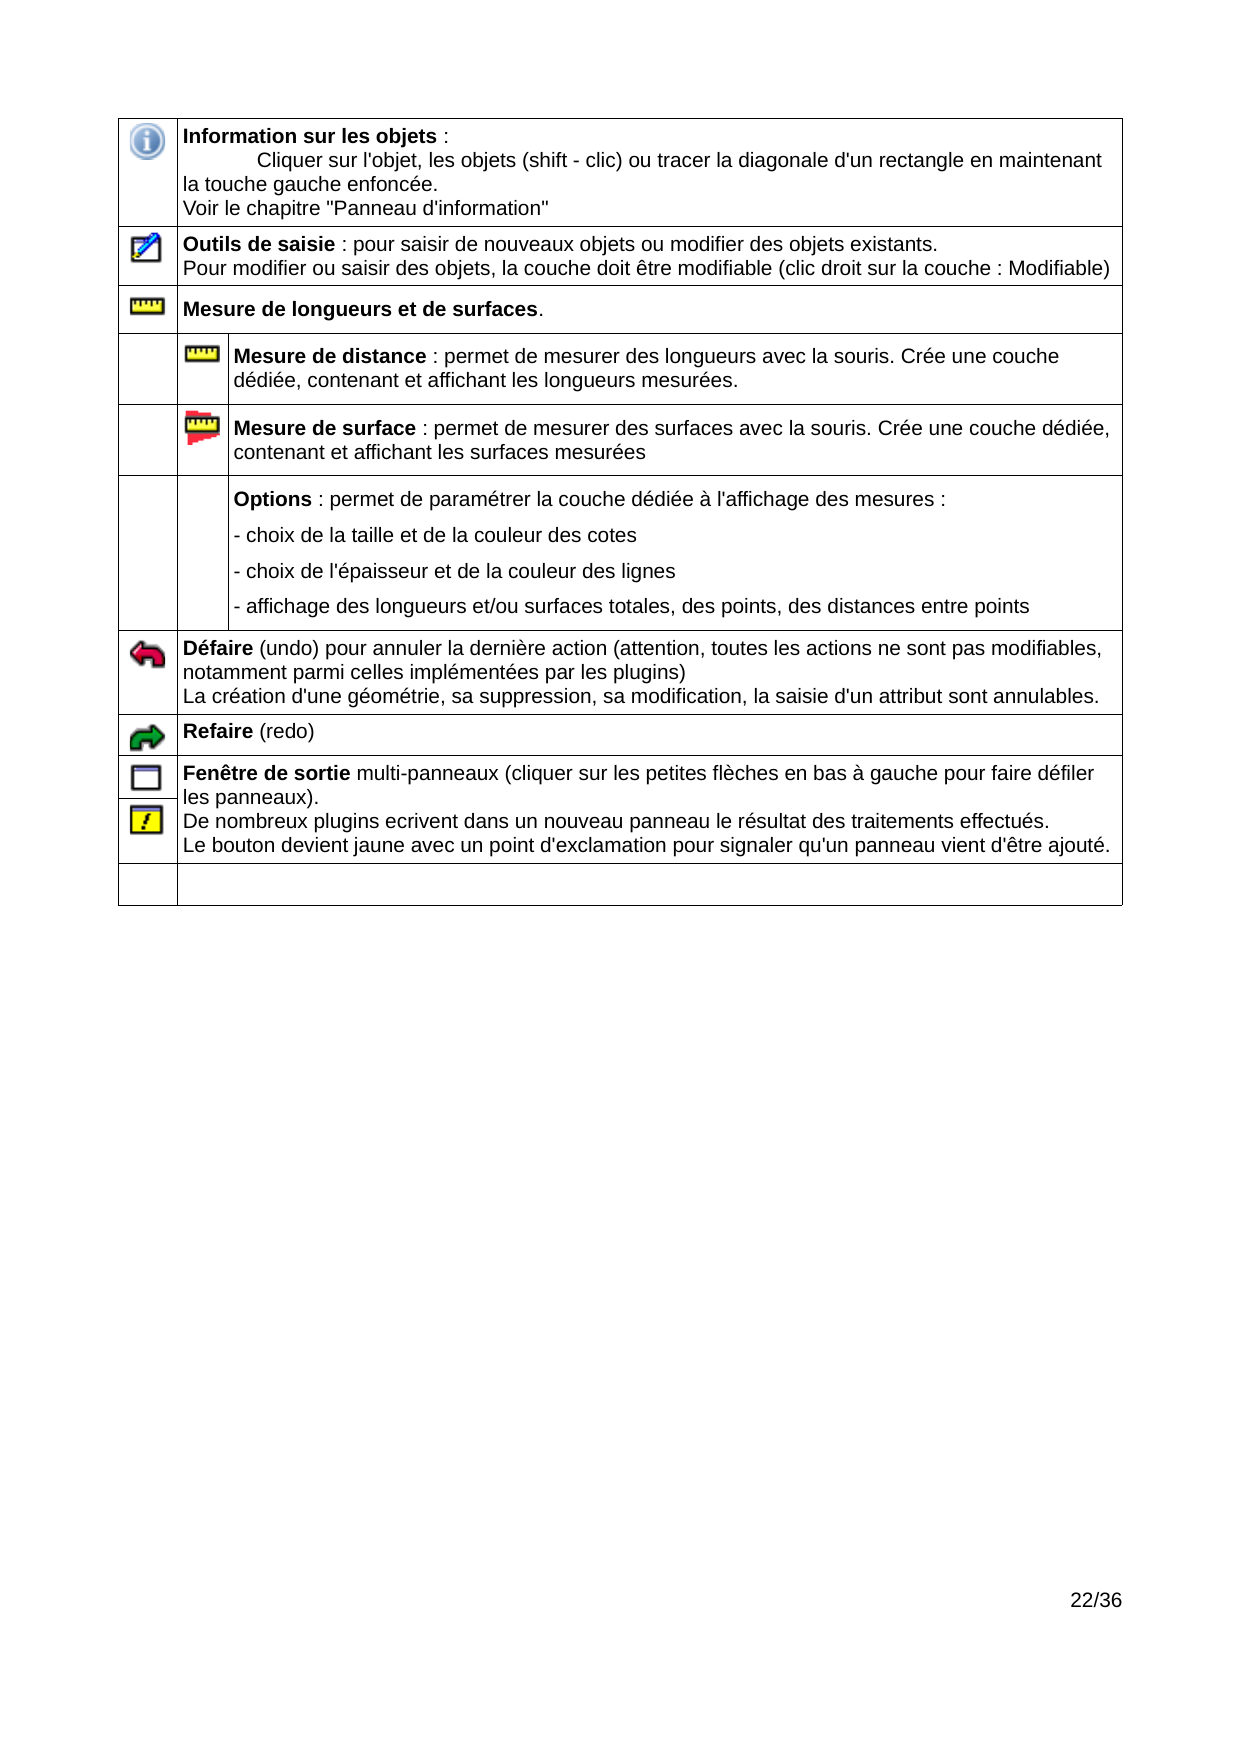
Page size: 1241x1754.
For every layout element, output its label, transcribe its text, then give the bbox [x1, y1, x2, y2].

table_cell [119, 334, 177, 404]
picture [129, 123, 166, 160]
table_cell Mesure de surface : permet de mesurer des surfaces avec la souris. Crée une couche dédiée, contenant et affichant les surfaces mesurées [229, 405, 1122, 475]
picture [129, 635, 166, 672]
table_cell [119, 715, 177, 755]
picture [129, 290, 166, 327]
picture [184, 338, 220, 374]
table_cell Fenêtre de sortie multi-panneaux (cliquer sur les petites flèches en bas à gauche pour faire défiler les panneaux). De nombreux plugins ecrivent dans un nouveau panneau le résultat des traitements effectués. Le bouton devient jaune avec un point d'exclamation pour signaler qu'un panneau vient d'être ajouté. [178, 756, 1122, 863]
table_cell Refaire (redo) [178, 715, 1122, 755]
table_cell [119, 119, 177, 226]
table_cell [178, 476, 228, 630]
table_cell [178, 405, 228, 409]
table_cell [178, 864, 1122, 905]
picture [129, 761, 166, 797]
table_cell [178, 410, 228, 475]
picture [184, 409, 220, 445]
table_cell Information sur les objets : Cliquer sur l'objet, les objets (shift - clic) ou tracer la diagonale d'un rectangle en maintenant la touche gauche enfoncée. Voir le chapitre "Panneau d'information" [178, 119, 1122, 226]
picture [129, 803, 166, 839]
table_cell [119, 286, 177, 332]
table_cell [119, 756, 177, 798]
picture [129, 719, 166, 755]
table_cell [119, 227, 177, 285]
table_cell Défaire (undo) pour annuler la dernière action (attention, toutes les actions ne sont pas modifiables, notamment parmi celles implémentées par les plugins) La création d'une géométrie, sa suppression, sa modification, la saisie d'un attribut sont annulables. [178, 631, 1122, 713]
table_cell [119, 405, 177, 475]
table_cell [119, 631, 177, 713]
table_cell Outils de saisie : pour saisir de nouveaux objets ou modifier des objets existants. Pour modifier ou saisir des objets, la couche doit être modifiable (clic droit sur la couche : Modifiable) [178, 227, 1122, 285]
picture [129, 231, 166, 267]
table_cell [119, 476, 177, 630]
table_cell [178, 334, 228, 404]
table_cell Mesure de distance : permet de mesurer des longueurs avec la souris. Crée une couche dédiée, contenant et affichant les longueurs mesurées. [229, 334, 1122, 404]
table_cell [119, 864, 177, 905]
table_cell Mesure de longueurs et de surfaces. [178, 286, 1122, 332]
table_cell Options : permet de paramétrer la couche dédiée à l'affichage des mesures : - choix de la taille et de la couleur des cotes - choix de l'épaisseur et de la couleur des lignes - affichage des longueurs et/ou surfaces totales, des points, des distances entre points [229, 476, 1122, 630]
table_cell [119, 799, 177, 863]
